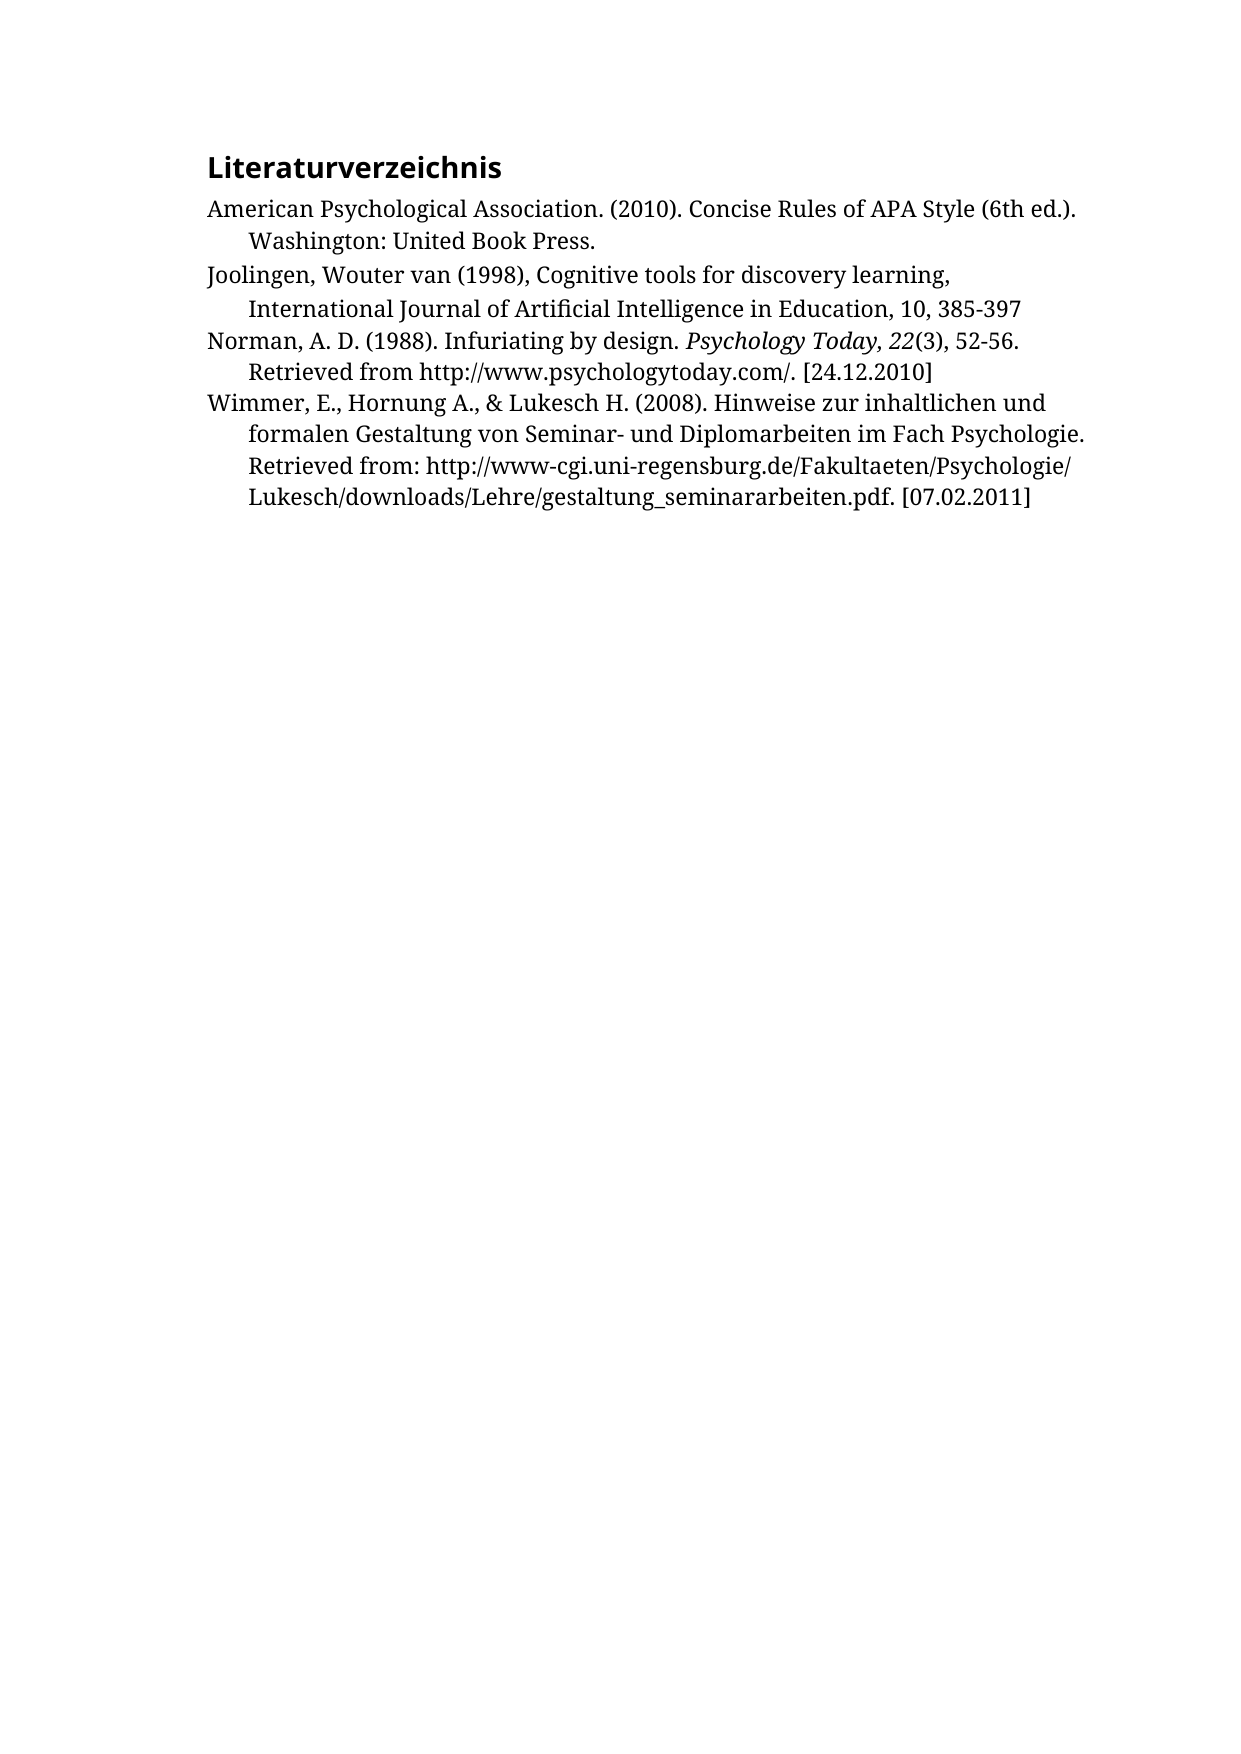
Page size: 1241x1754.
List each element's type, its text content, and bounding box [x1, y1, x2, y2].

text Joolingen, Wouter van (1998), Cognitive tools for discovery learning, International Journal of Artificial Intelligence in Education, 10, 385-397 [207, 256, 1092, 324]
text Wimmer, E., Hornung A., & Lukesch H. (2008). Hinweise zur inhaltlichen und formalen Gestaltung von Seminar- und Diplomarbeiten im Fach Psychologie. Retrieved from: http://www-cgi.uni-regensburg.de/Fakultaeten/Psychologie/ Lukesch/downloads/Lehre/gestaltung_seminararbeiten.pdf. [07.02.2011] [207, 387, 1092, 512]
subtitle Literaturverzeichnis [207, 148, 1092, 187]
text Norman, A. D. (1988). Infuriating by design. Psychology Today, 22(3), 52-56. Retrieved from http://www.psychologytoday.com/. [24.12.2010] [207, 324, 1092, 387]
text American Psychological Association. (2010). Concise Rules of APA Style (6th ed.). Washington: United Book Press. [207, 193, 1092, 256]
